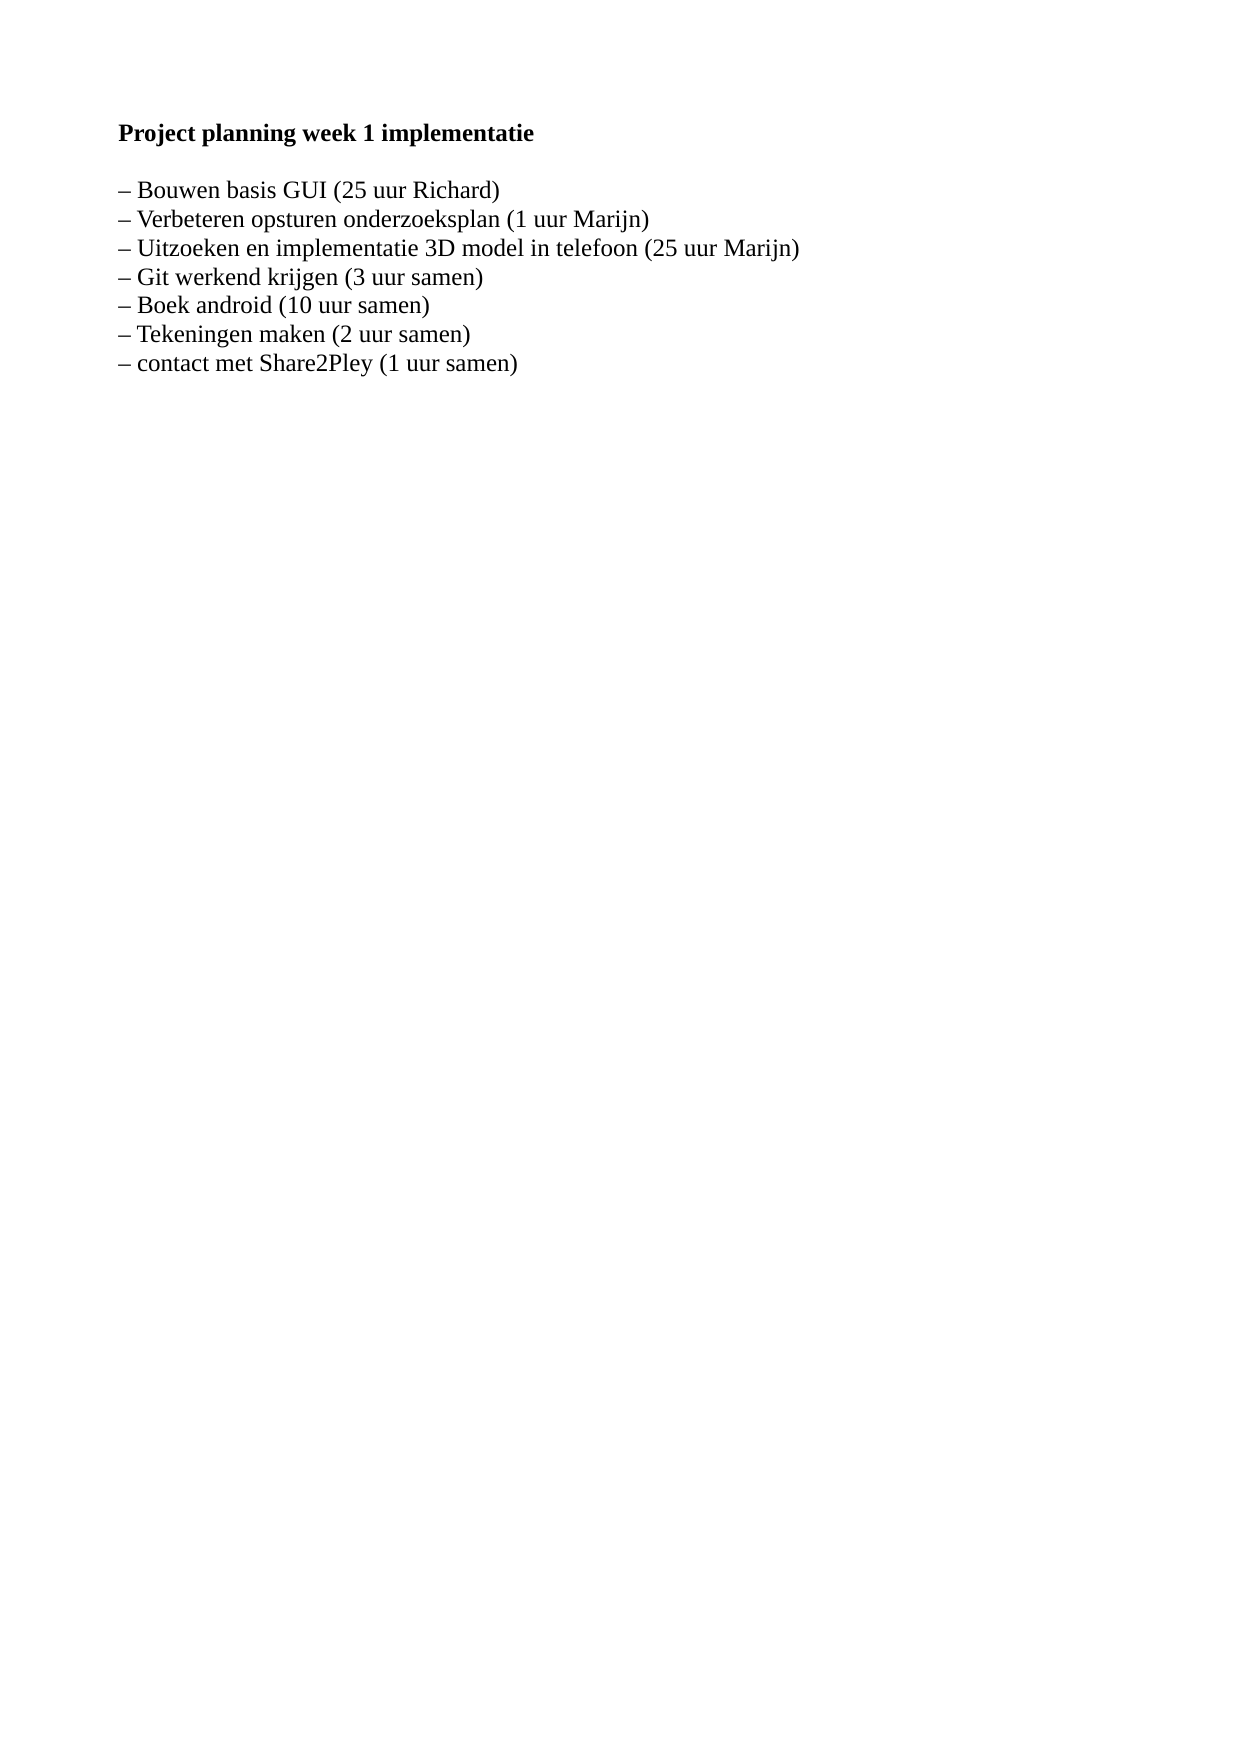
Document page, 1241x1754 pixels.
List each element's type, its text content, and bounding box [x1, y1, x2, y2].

text – Bouwen basis GUI (25 uur Richard) [118, 176, 1122, 204]
text – Boek android (10 uur samen) [118, 291, 1122, 319]
text – contact met Share2Pley (1 uur samen) [118, 348, 1122, 377]
text – Git werkend krijgen (3 uur samen) [118, 262, 1122, 291]
text Project planning week 1 implementatie [118, 118, 1122, 147]
text – Verbeteren opsturen onderzoeksplan (1 uur Marijn) [118, 204, 1122, 233]
text – Tekeningen maken (2 uur samen) [118, 319, 1122, 348]
text – Uitzoeken en implementatie 3D model in telefoon (25 uur Marijn) [118, 233, 1122, 262]
